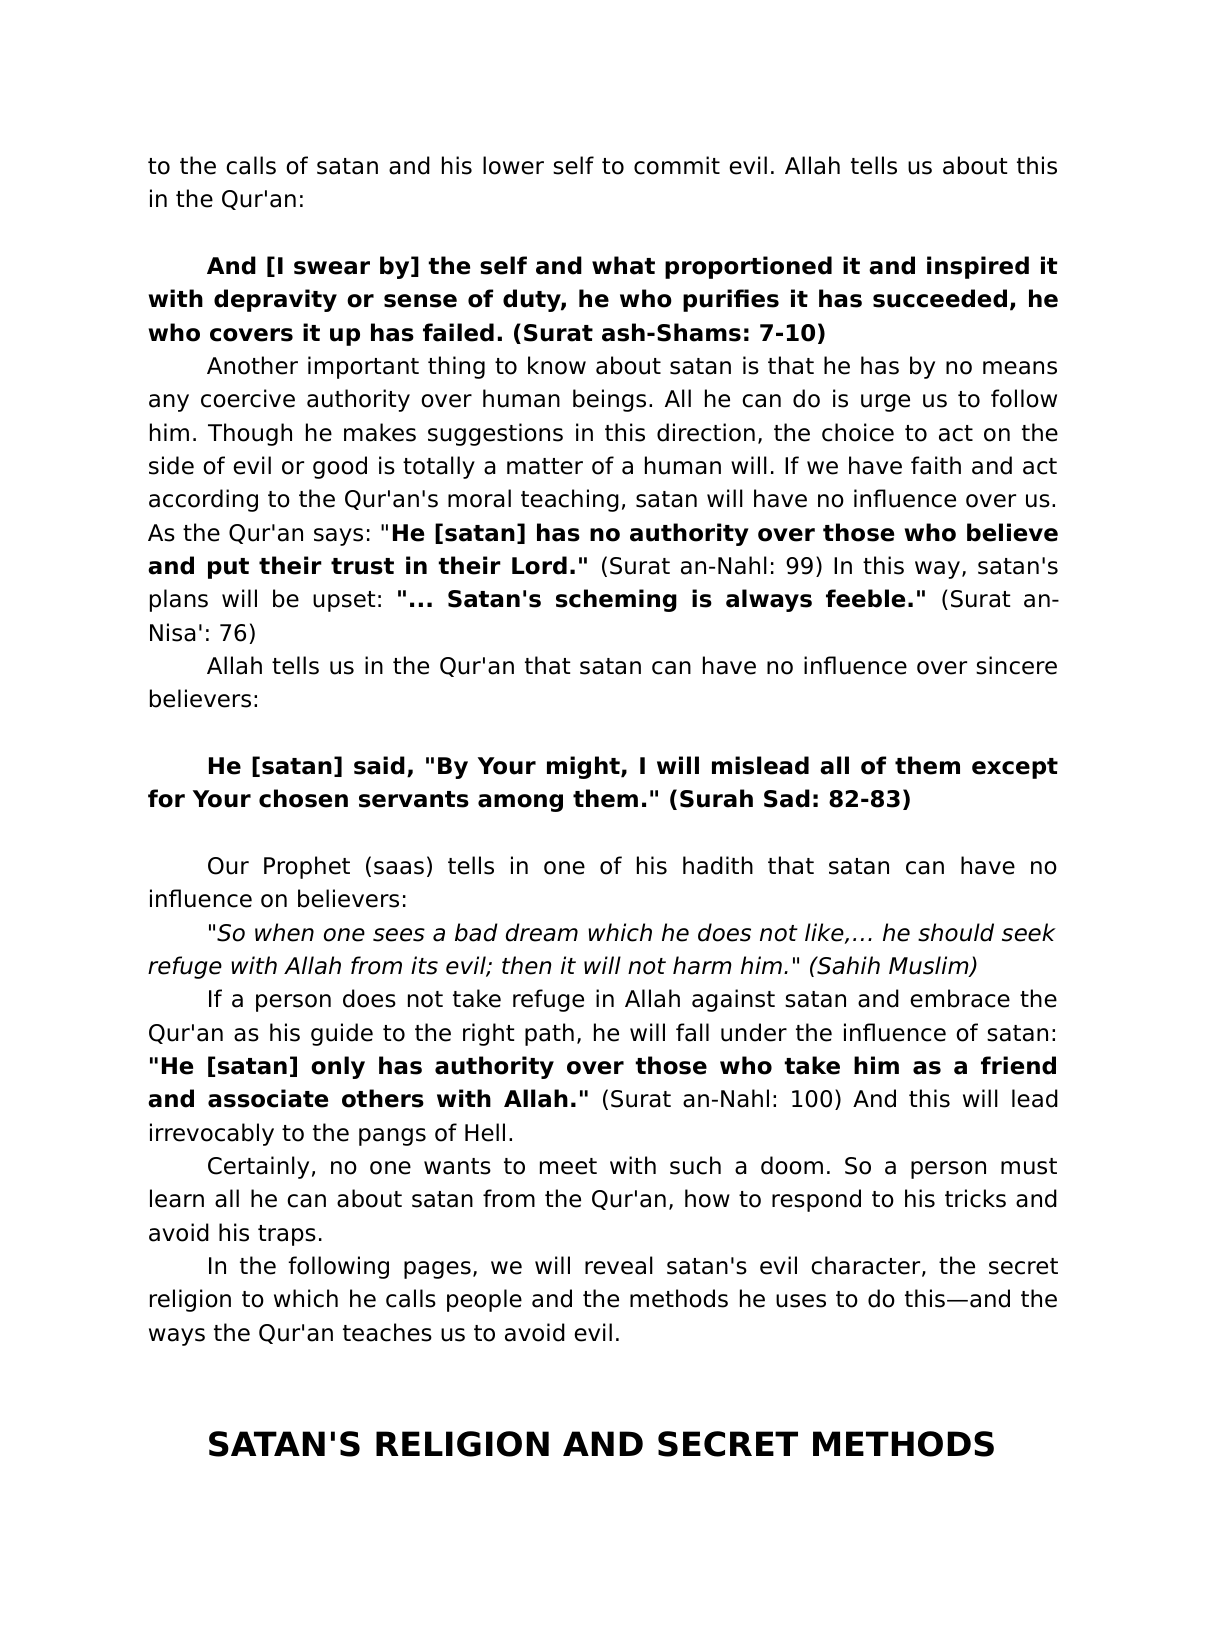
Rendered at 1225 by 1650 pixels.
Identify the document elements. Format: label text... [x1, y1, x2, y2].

text If a person does not take refuge in Allah against satan and embrace the Qur'an as his guide to the right path, he will fall under the influence of satan: "He [satan] only has authority over those who take him as a friend and associate others with Allah." (Surat an-Nahl: 100) And this will lead irrevocably to the pangs of Hell. [148, 981, 1060, 1148]
text to the calls of satan and his lower self to commit evil. Allah tells us about this in the Qur'an: [148, 148, 1060, 214]
text He [satan] said, "By Your might, I will mislead all of them except for Your chosen servants among them." (Surah Sad: 82-83) [148, 748, 1060, 814]
text Allah tells us in the Qur'an that satan can have no influence over sincere believers: [148, 648, 1060, 714]
text Another important thing to know about satan is that he has by no means any coercive authority over human beings. All he can do is urge us to follow him. Though he makes suggestions in this direction, the choice to act on the side of evil or good is totally a matter of a human will. If we have faith and act according to the Qur'an's moral teaching, satan will have no influence over us. As the Qur'an says: "He [satan] has no authority over those who believe and put their trust in their Lord." (Surat an-Nahl: 99) In this way, satan's plans will be upset: "... Satan's scheming is always feeble." (Surat an-Nisa': 76) [148, 348, 1060, 648]
text In the following pages, we will reveal satan's evil character, the secret religion to which he calls people and the methods he uses to do this—and the ways the Qur'an teaches us to avoid evil. [148, 1248, 1060, 1348]
text "So when one sees a bad dream which he does not like,… he should seek refuge with Allah from its evil; then it will not harm him." (Sahih Muslim) [148, 914, 1060, 981]
text SATAN'S RELIGION AND SECRET METHODS [148, 1414, 1060, 1466]
text Our Prophet (saas) tells in one of his hadith that satan can have no influence on believers: [148, 848, 1060, 914]
text And [I swear by] the self and what proportioned it and inspired it with depravity or sense of duty, he who purifies it has succeeded, he who covers it up has failed. (Surat ash-Shams: 7-10) [148, 248, 1060, 348]
text Certainly, no one wants to meet with such a doom. So a person must learn all he can about satan from the Qur'an, how to respond to his tricks and avoid his traps. [148, 1148, 1060, 1248]
